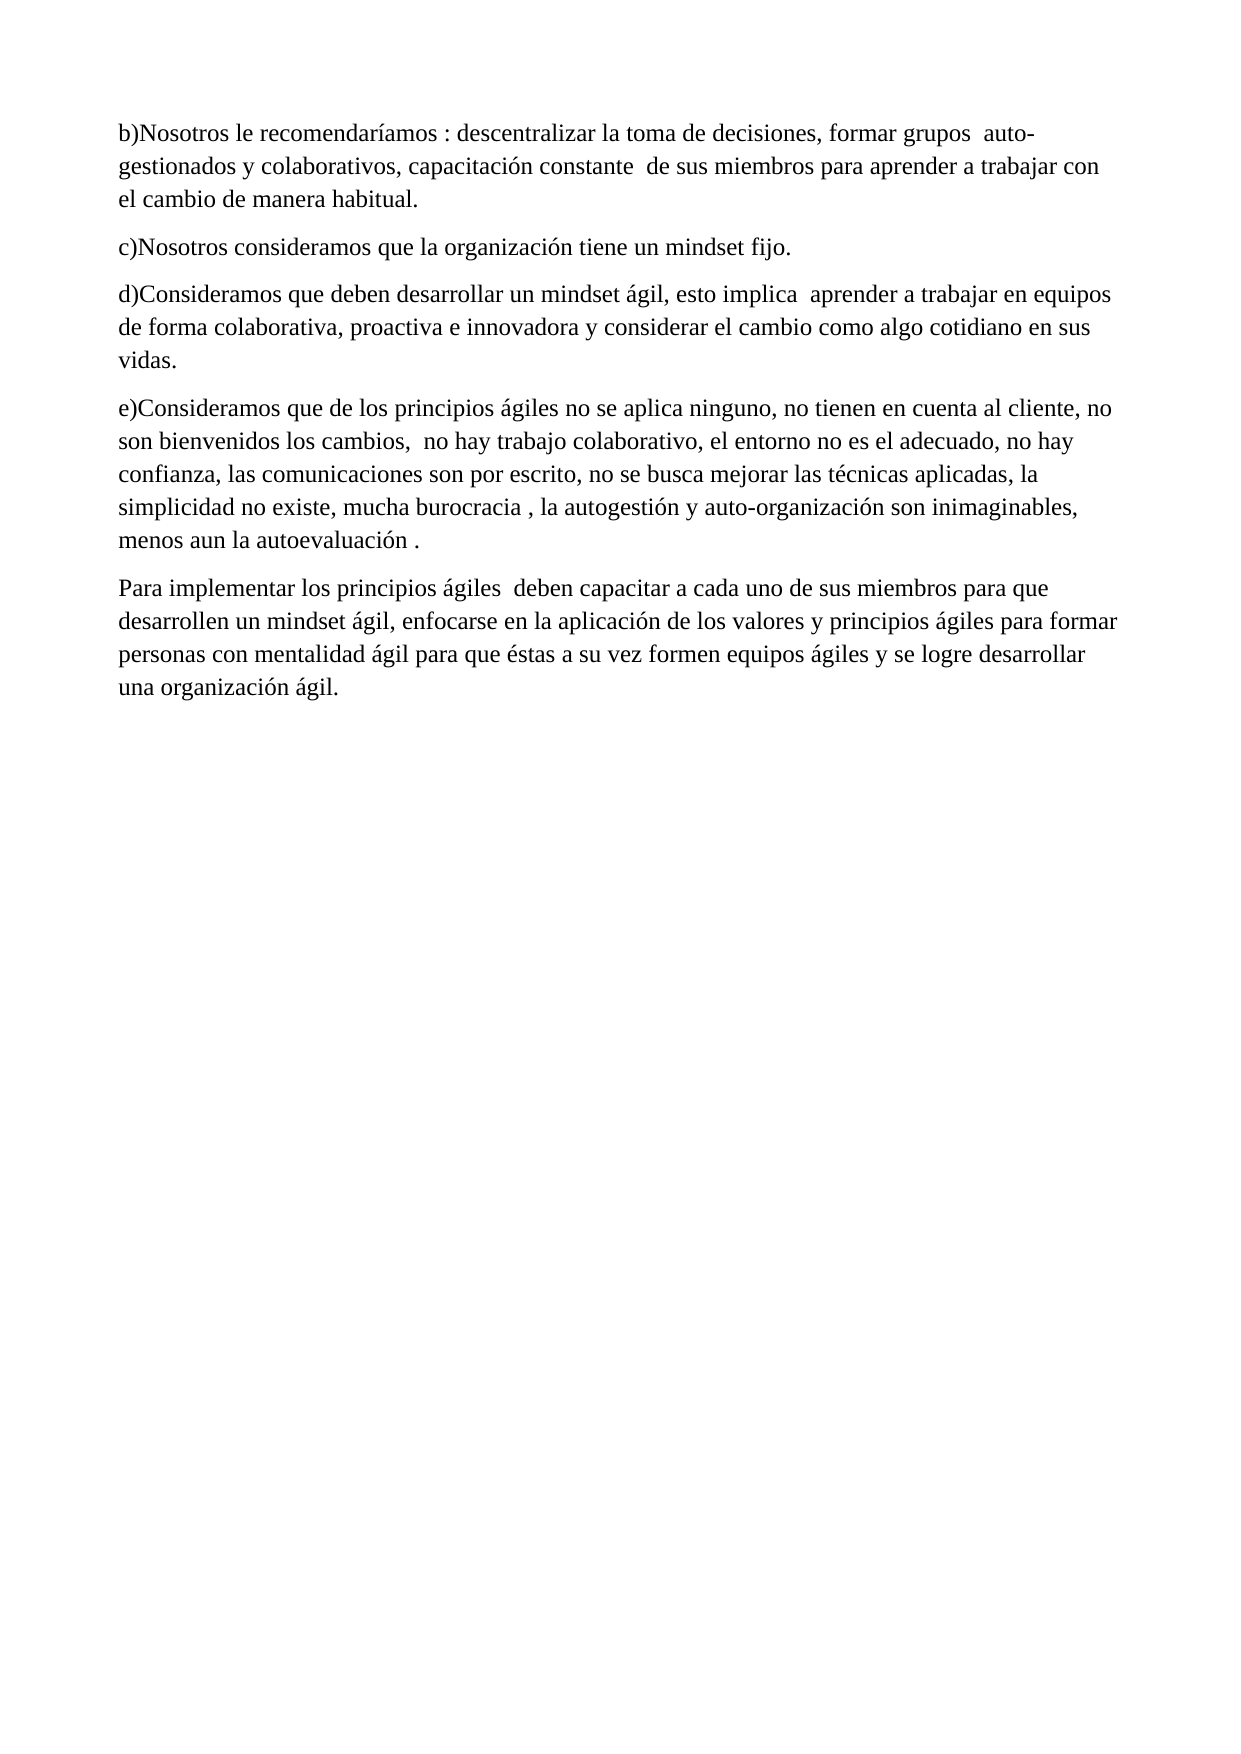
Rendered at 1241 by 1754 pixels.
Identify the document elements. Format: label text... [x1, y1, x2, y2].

text e)Consideramos que de los principios ágiles no se aplica ninguno, no tienen en cuenta al cliente, no son bienvenidos los cambios, no hay trabajo colaborativo, el entorno no es el adecuado, no hay confianza, las comunicaciones son por escrito, no se busca mejorar las técnicas aplicadas, la simplicidad no existe, mucha burocracia , la autogestión y auto-organización son inimaginables, menos aun la autoevaluación . [118, 393, 1122, 554]
text b)Nosotros le recomendaríamos : descentralizar la toma de decisiones, formar grupos auto-gestionados y colaborativos, capacitación constante de sus miembros para aprender a trabajar con el cambio de manera habitual. [118, 118, 1122, 213]
text d)Consideramos que deben desarrollar un mindset ágil, esto implica aprender a trabajar en equipos de forma colaborativa, proactiva e innovadora y considerar el cambio como algo cotidiano en sus vidas. [118, 279, 1122, 374]
text c)Nosotros consideramos que la organización tiene un mindset fijo. [118, 232, 1122, 261]
text Para implementar los principios ágiles deben capacitar a cada uno de sus miembros para que desarrollen un mindset ágil, enfocarse en la aplicación de los valores y principios ágiles para formar personas con mentalidad ágil para que éstas a su vez formen equipos ágiles y se logre desarrollar una organización ágil. [118, 573, 1122, 701]
